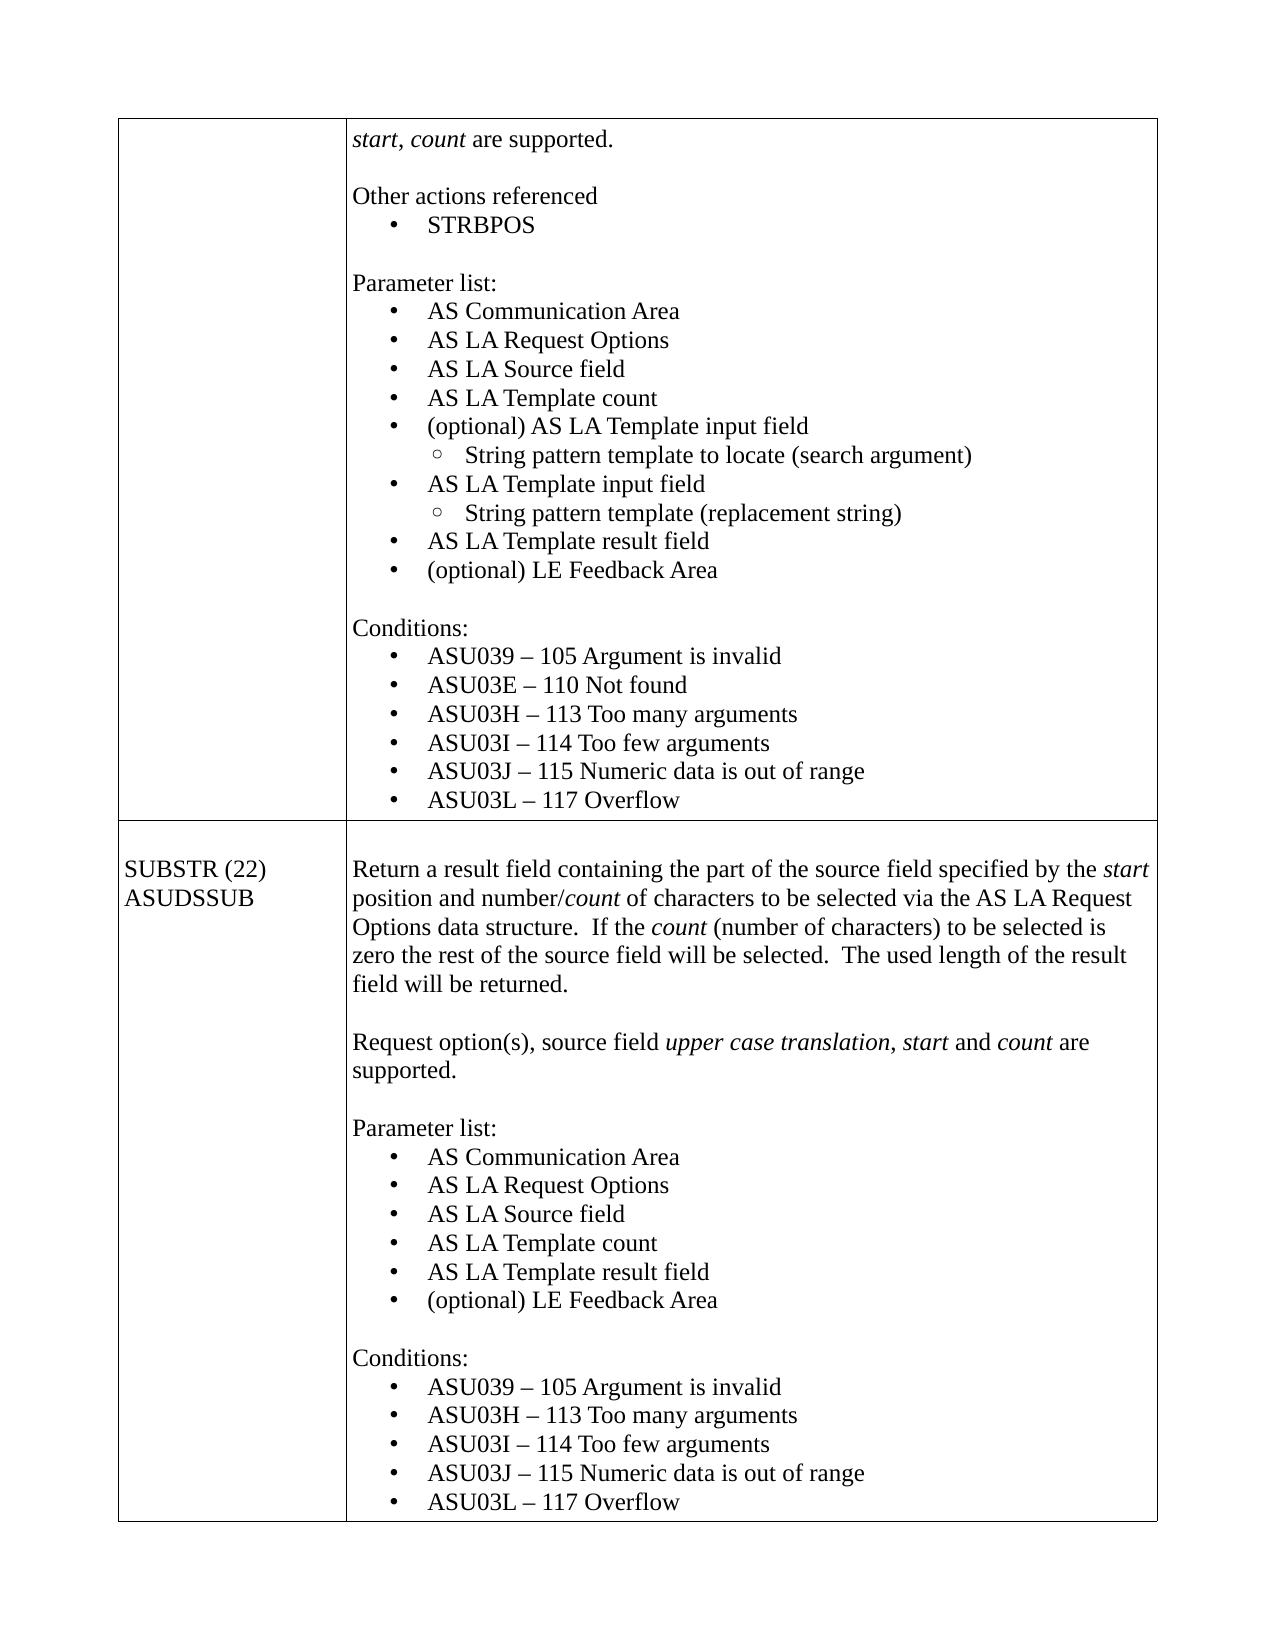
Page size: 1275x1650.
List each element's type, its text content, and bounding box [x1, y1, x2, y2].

table_cell SUBSTR (22) ASUDSSUB [119, 821, 346, 1521]
table_cell [119, 119, 346, 820]
table_cell Return a result field containing the part of the source field specified by the start position and number/count of characters to be selected via the AS LA Request Options data structure. If the count (number of characters) to be selected is zero the rest of the source field will be selected. The used length of the result field will be returned. Request option(s), source field upper case translation, start and count are supported. Parameter list: AS Communication Area AS LA Request Options AS LA Source field AS LA Template count AS LA Template result field (optional) LE Feedback Area Conditions: ASU039 – 105 Argument is invalid ASU03H – 113 Too many arguments ASU03I – 114 Too few arguments ASU03J – 115 Numeric data is out of range ASU03L – 117 Overflow [347, 821, 1157, 1521]
table_cell start, count are supported. Other actions referenced STRBPOS Parameter list: AS Communication Area AS LA Request Options AS LA Source field AS LA Template count (optional) AS LA Template input field String pattern template to locate (search argument) AS LA Template input field String pattern template (replacement string) AS LA Template result field (optional) LE Feedback Area Conditions: ASU039 – 105 Argument is invalid ASU03E – 110 Not found ASU03H – 113 Too many arguments ASU03I – 114 Too few arguments ASU03J – 115 Numeric data is out of range ASU03L – 117 Overflow [347, 119, 1157, 820]
